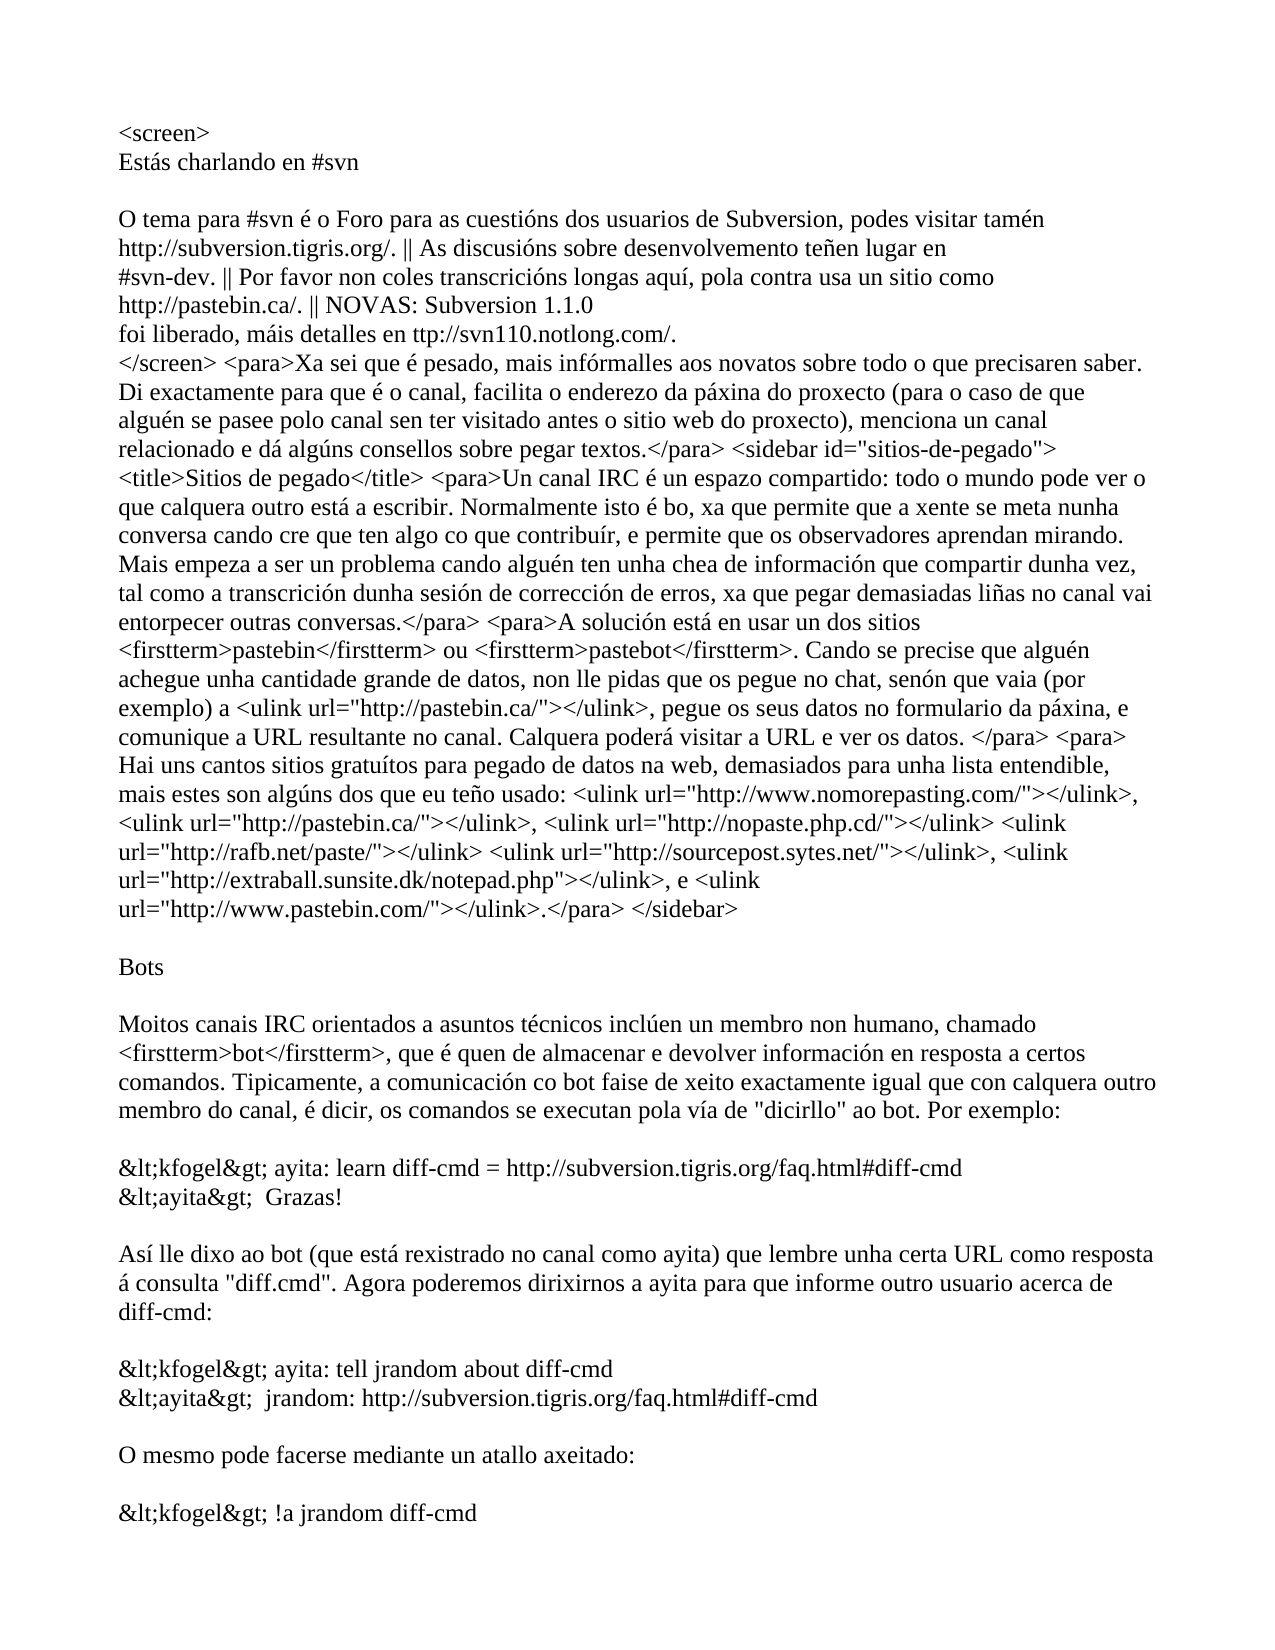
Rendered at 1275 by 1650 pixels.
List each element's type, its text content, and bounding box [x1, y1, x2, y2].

text &lt;kfogel&gt; !a jrandom diff-cmd [118, 1498, 1157, 1527]
text Moitos canais IRC orientados a asuntos técnicos inclúen un membro non humano, chamado <firstterm>bot</firstterm>, que é quen de almacenar e devolver información en resposta a certos comandos. Tipicamente, a comunicación co bot faise de xeito exactamente igual que con calquera outro membro do canal, é dicir, os comandos se executan pola vía de "dicirllo" ao bot. Por exemplo: [118, 1009, 1157, 1124]
text #svn-dev. || Por favor non coles transcricións longas aquí, pola contra usa un sitio como http://pastebin.ca/. || NOVAS: Subversion 1.1.0 [118, 262, 1157, 319]
text O tema para #svn é o Foro para as cuestións dos usuarios de Subversion, podes visitar tamén [118, 204, 1157, 233]
text &lt;kfogel&gt; ayita: learn diff-cmd = http://subversion.tigris.org/faq.html#diff-cmd [118, 1153, 1157, 1182]
text O mesmo pode facerse mediante un atallo axeitado: [118, 1441, 1157, 1469]
text Bots [118, 952, 1157, 981]
text </screen> <para>Xa sei que é pesado, mais infórmalles aos novatos sobre todo o que precisaren saber. Di exactamente para que é o canal, facilita o enderezo da páxina do proxecto (para o caso de que alguén se pasee polo canal sen ter visitado antes o sitio web do proxecto), menciona un canal relacionado e dá algúns consellos sobre pegar textos.</para> <sidebar id="sitios-de-pegado"> <title>Sitios de pegado</title> <para>Un canal IRC é un espazo compartido: todo o mundo pode ver o que calquera outro está a escribir. Normalmente isto é bo, xa que permite que a xente se meta nunha conversa cando cre que ten algo co que contribuír, e permite que os observadores aprendan mirando. Mais empeza a ser un problema cando alguén ten unha chea de información que compartir dunha vez, tal como a transcrición dunha sesión de corrección de erros, xa que pegar demasiadas liñas no canal vai entorpecer outras conversas.</para> <para>A solución está en usar un dos sitios <firstterm>pastebin</firstterm> ou <firstterm>pastebot</firstterm>. Cando se precise que alguén achegue unha cantidade grande de datos, non lle pidas que os pegue no chat, senón que vaia (por exemplo) a <ulink url="http://pastebin.ca/"></ulink>, pegue os seus datos no formulario da páxina, e comunique a URL resultante no canal. Calquera poderá visitar a URL e ver os datos. </para> <para> Hai uns cantos sitios gratuítos para pegado de datos na web, demasiados para unha lista entendible, mais estes son algúns dos que eu teño usado: <ulink url="http://www.nomorepasting.com/"></ulink>, <ulink url="http://pastebin.ca/"></ulink>, <ulink url="http://nopaste.php.cd/"></ulink> <ulink url="http://rafb.net/paste/"></ulink> <ulink url="http://sourcepost.sytes.net/"></ulink>, <ulink url="http://extraball.sunsite.dk/notepad.php"></ulink>, e <ulink url="http://www.pastebin.com/"></ulink>.</para> </sidebar> [118, 348, 1157, 923]
text Así lle dixo ao bot (que está rexistrado no canal como ayita) que lembre unha certa URL como resposta á consulta "diff.cmd". Agora poderemos dirixirnos a ayita para que informe outro usuario acerca de diff-cmd: [118, 1239, 1157, 1326]
text &lt;ayita&gt; Grazas! [118, 1182, 1157, 1211]
text http://subversion.tigris.org/. || As discusións sobre desenvolvemento teñen lugar en [118, 233, 1157, 262]
text foi liberado, máis detalles en ttp://svn110.notlong.com/. [118, 319, 1157, 348]
text <screen> [118, 118, 1157, 147]
text Estás charlando en #svn [118, 147, 1157, 176]
text &lt;kfogel&gt; ayita: tell jrandom about diff-cmd [118, 1354, 1157, 1383]
text &lt;ayita&gt; jrandom: http://subversion.tigris.org/faq.html#diff-cmd [118, 1383, 1157, 1412]
